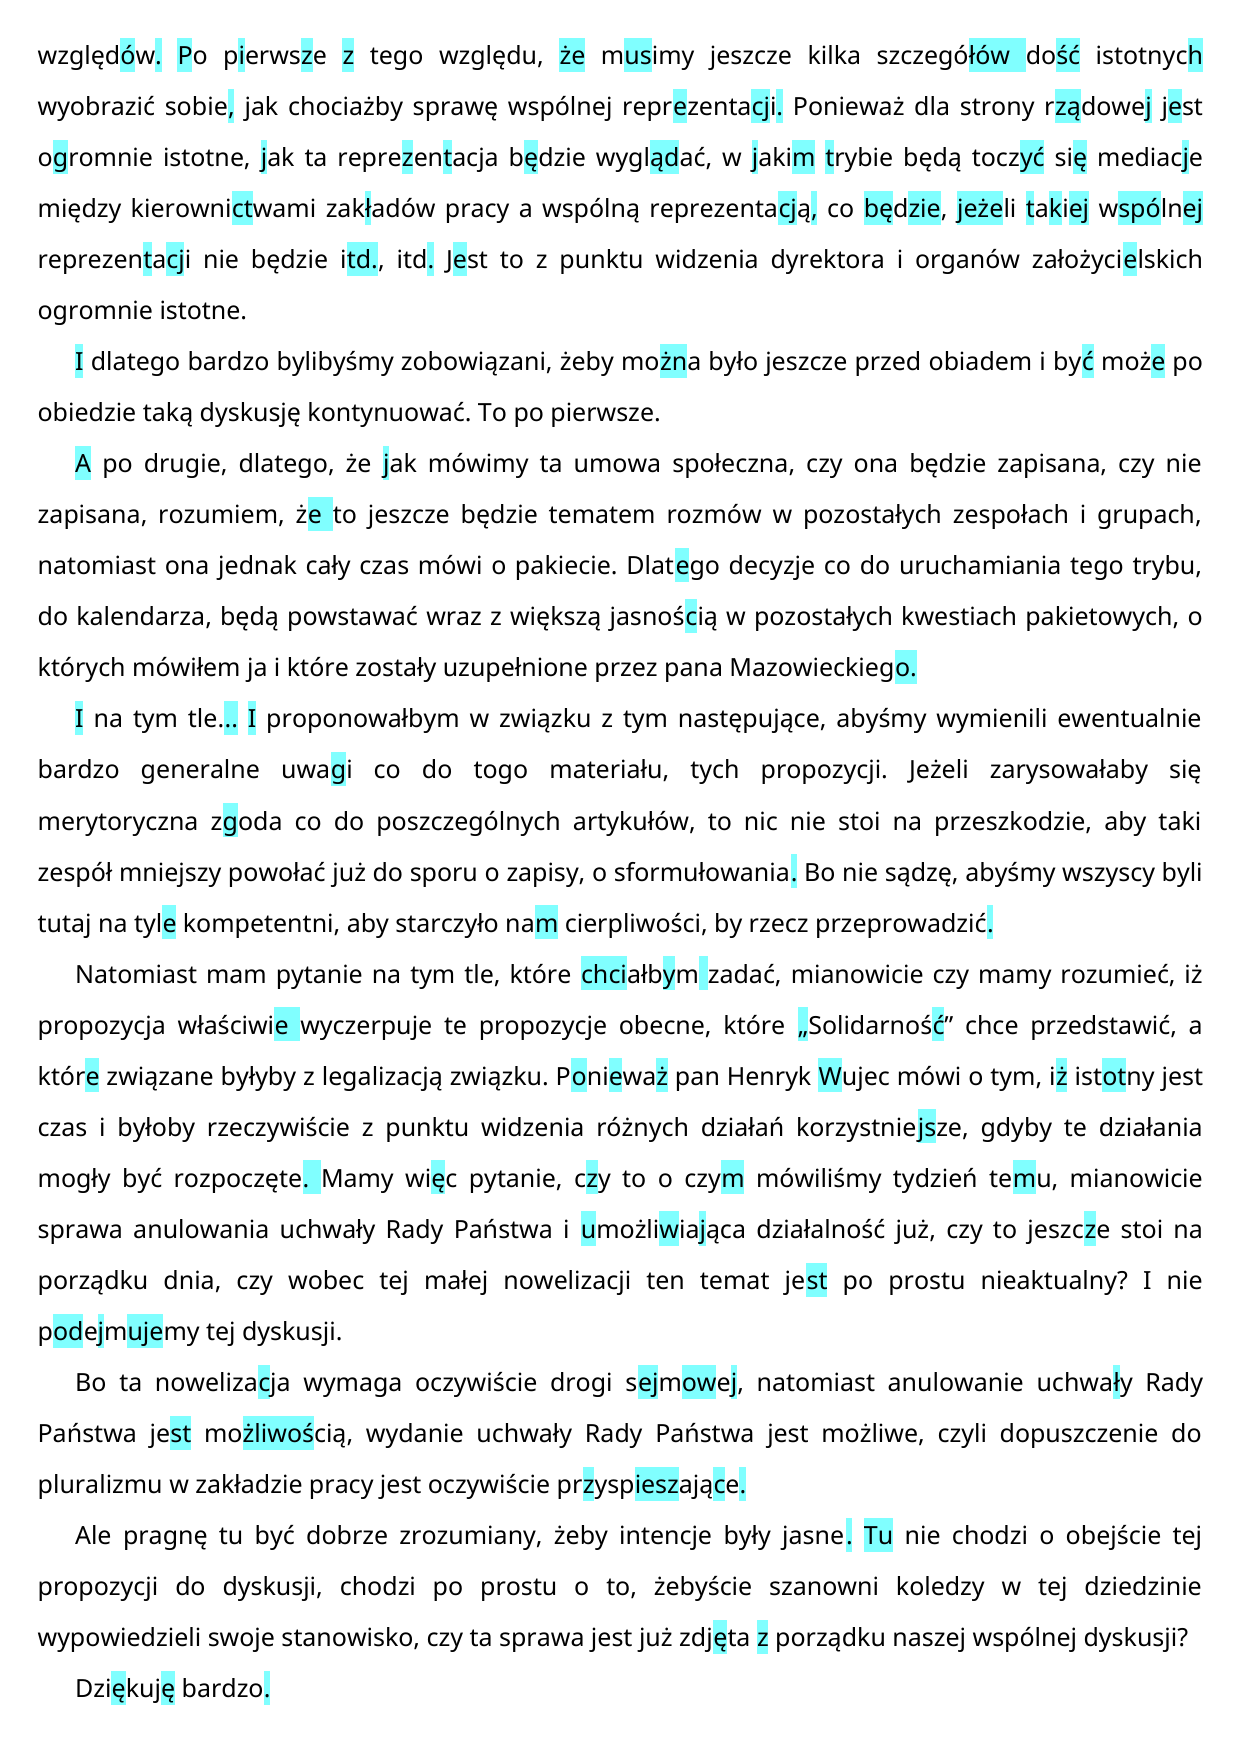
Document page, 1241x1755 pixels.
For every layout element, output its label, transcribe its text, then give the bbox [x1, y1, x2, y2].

text Dziękuję bardzo. [37, 1671, 1203, 1705]
text I na tym tle... I proponowałbym w związku z tym następujące, abyśmy wymienili ewentualnie bardzo generalne uwagi co do togo materiału, tych propozycji. Jeżeli zarysowałaby się merytoryczna zgoda co do poszczególnych artykułów, to nic nie stoi na przeszkodzie, aby taki zespół mniejszy powołać już do sporu o zapisy, o sformułowania. Bo nie sądzę, abyśmy wszyscy byli tutaj na tyle kompetentni, aby starczyło nam cierpliwości, by rzecz przeprowadzić. [37, 701, 1203, 939]
text A po drugie, dlatego, że jak mówimy ta umowa społeczna, czy ona będzie zapisana, czy nie zapisana, rozumiem, że to jeszcze będzie tematem rozmów w pozostałych zespołach i grupach, natomiast ona jednak cały czas mówi o pakiecie. Dlatego decyzje co do uruchamiania tego trybu, do kalendarza, będą powstawać wraz z większą jasnością w pozostałych kwestiach pakietowych, o których mówiłem ja i które zostały uzupełnione przez pana Mazowieckiego. [37, 446, 1203, 684]
text względów. Po pierwsze z tego względu, że musimy jeszcze kilka szczegółów dość istotnych wyobrazić sobie, jak chociażby sprawę wspólnej reprezentacji. Ponieważ dla strony rządowej jest ogromnie istotne, jak ta reprezentacja będzie wyglądać, w jakim trybie będą toczyć się mediacje między kierownictwami zakładów pracy a wspólną reprezentacją, co będzie, jeżeli takiej wspólnej reprezentacji nie będzie itd., itd. Jest to z punktu widzenia dyrektora i organów założycielskich ogromnie istotne. [37, 37, 1203, 327]
text Ale pragnę tu być dobrze zrozumiany, żeby intencje były jasne. Tu nie chodzi o obejście tej propozycji do dyskusji, chodzi po prostu o to, żebyście szanowni koledzy w tej dziedzinie wypowiedzieli swoje stanowisko, czy ta sprawa jest już zdjęta z porządku naszej wspólnej dyskusji? [37, 1518, 1203, 1654]
text Bo ta nowelizacja wymaga oczywiście drogi sejmowej, natomiast anulowanie uchwały Rady Państwa jest możliwością, wydanie uchwały Rady Państwa jest możliwe, czyli dopuszczenie do pluralizmu w zakładzie pracy jest oczywiście przyspieszające. [37, 1364, 1203, 1501]
text Natomiast mam pytanie na tym tle, które chciałbym zadać, mianowicie czy mamy rozumieć, iż propozycja właściwie wyczerpuje te propozycje obecne, które „Solidarność” chce przedstawić, a które związane byłyby z legalizacją związku. Ponieważ pan Henryk Wujec mówi o tym, iż istotny jest czas i byłoby rzeczywiście z punktu widzenia różnych działań korzystniejsze, gdyby te działania mogły być rozpoczęte. Mamy więc pytanie, czy to o czym mówiliśmy tydzień temu, mianowicie sprawa anulowania uchwały Rady Państwa i umożliwiająca działalność już, czy to jeszcze stoi na porządku dnia, czy wobec tej małej nowelizacji ten temat jest po prostu nieaktualny? I nie podejmujemy tej dyskusji. [37, 956, 1203, 1348]
text I dlatego bardzo bylibyśmy zobowiązani, żeby można było jeszcze przed obiadem i być może po obiedzie taką dyskusję kontynuować. To po pierwsze. [37, 344, 1203, 429]
